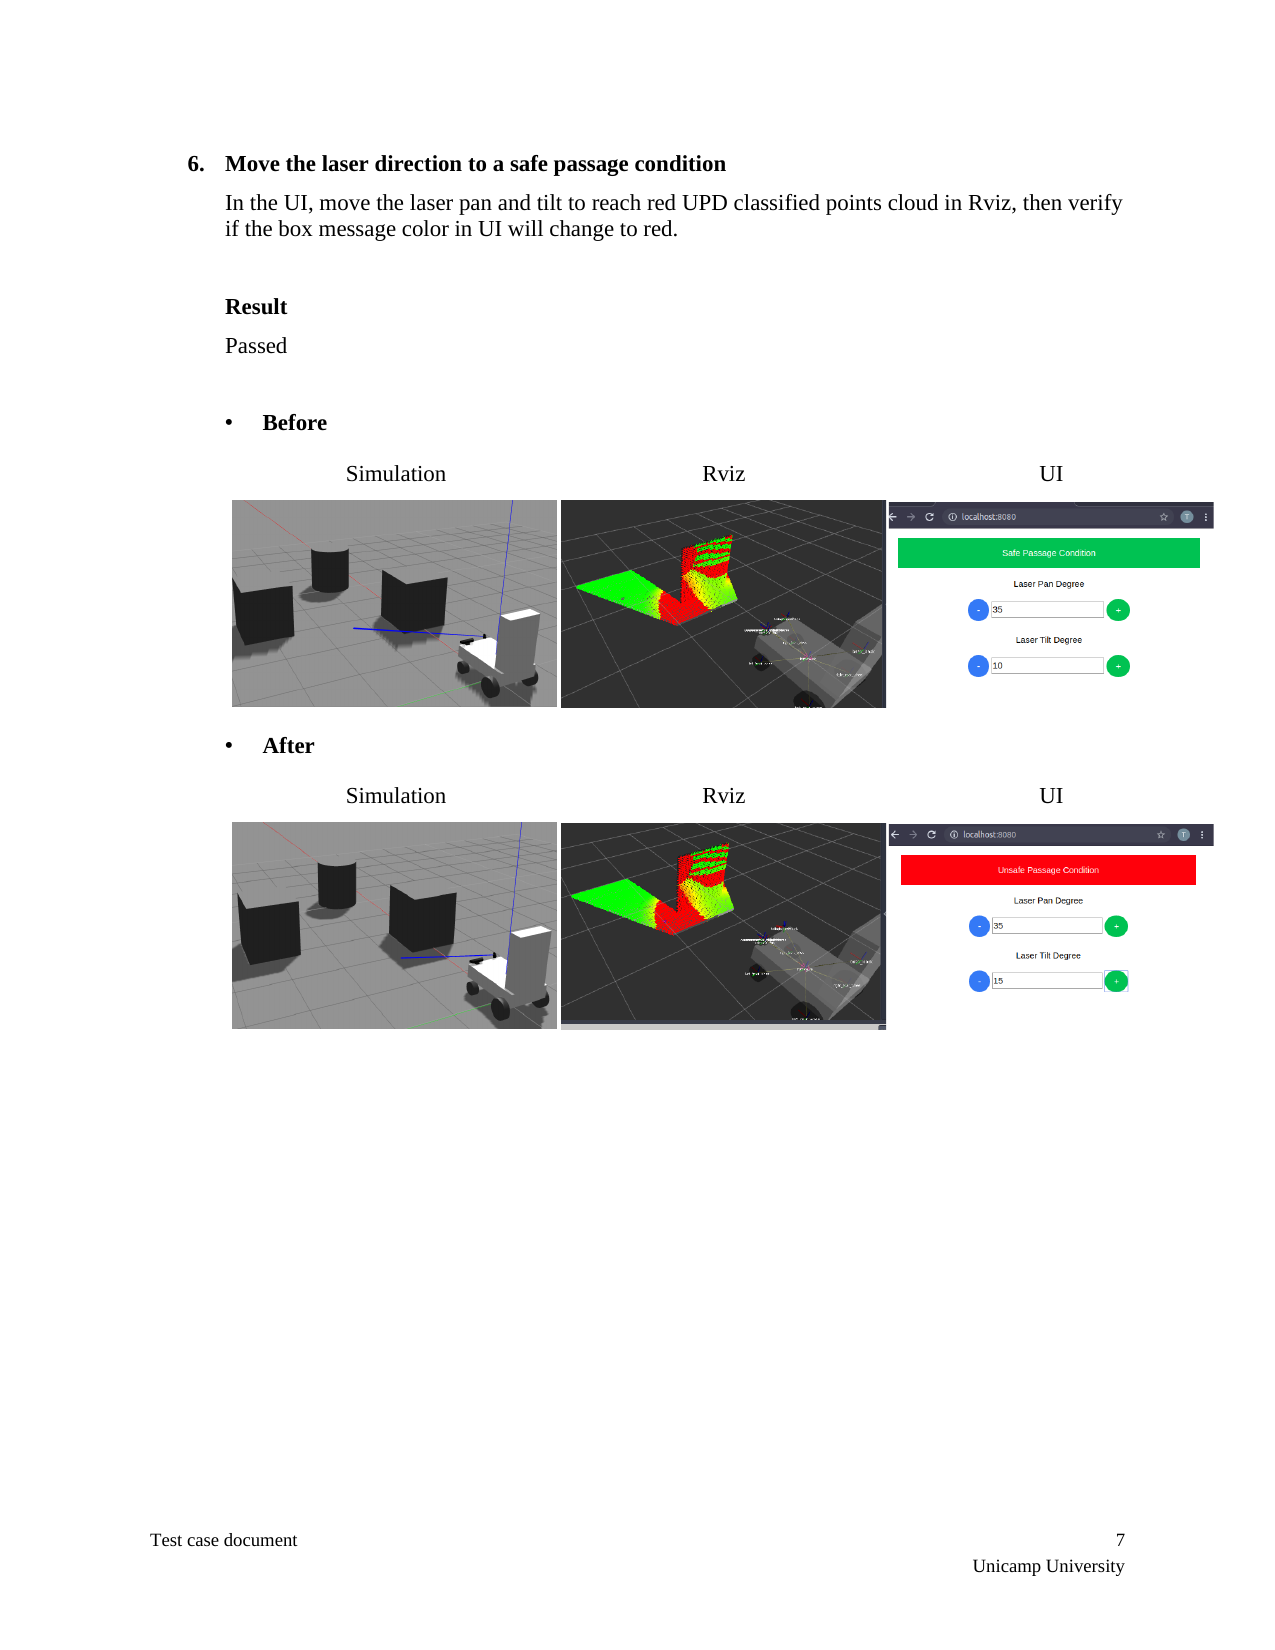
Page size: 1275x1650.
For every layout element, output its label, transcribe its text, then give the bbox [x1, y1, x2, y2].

list Move the laser direction to a safe passage condition [187, 150, 1125, 176]
picture [888, 502, 1214, 709]
picture [232, 500, 557, 707]
list Result [187, 293, 1125, 319]
picture [561, 823, 887, 1030]
picture [888, 824, 1214, 1032]
table_header Rviz [558, 442, 889, 499]
table_header Simulation [234, 764, 558, 821]
table_header Simulation [234, 442, 558, 499]
list Before [225, 409, 1125, 436]
list After [225, 705, 1125, 758]
list Passed [187, 332, 1125, 358]
table_header UI [889, 764, 1213, 821]
picture [232, 822, 557, 1029]
table_header Rviz [558, 764, 889, 821]
table_header UI [889, 442, 1213, 499]
list In the UI, move the laser pan and tilt to reach red UPD classified points cloud in Rviz, then verify if the box message color in UI will change to red. [187, 189, 1125, 242]
picture [561, 500, 887, 708]
